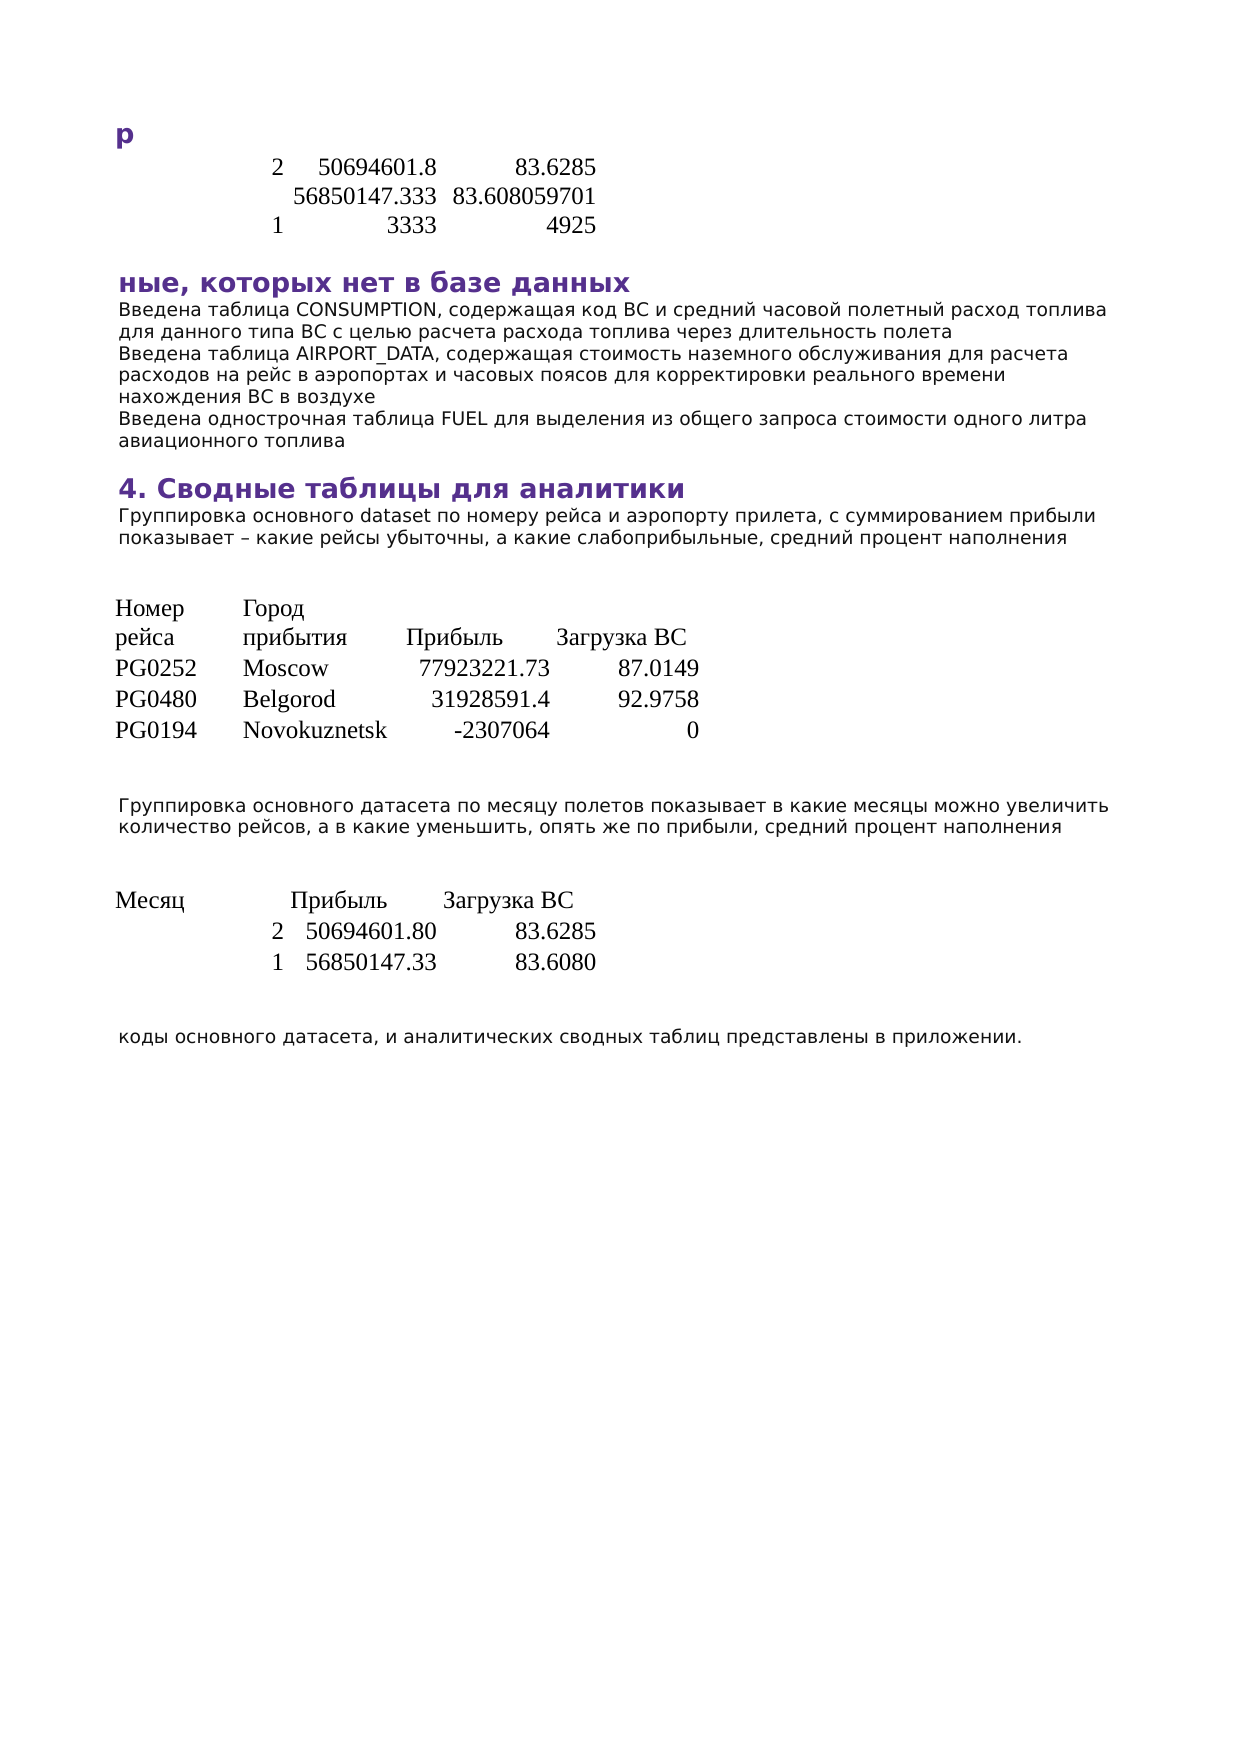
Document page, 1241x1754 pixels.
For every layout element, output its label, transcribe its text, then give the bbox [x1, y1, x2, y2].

table_header Прибыль [287, 882, 440, 913]
table_cell 50694601.8 [287, 150, 440, 181]
table_cell 2 [112, 914, 287, 945]
table_header Загрузка ВС [553, 593, 702, 650]
table_header Прибыль [403, 593, 553, 650]
text Группировка основного датасета по месяцу полетов показывает в какие месяцы можно увеличить количество рейсов, а в какие уменьшить, опять же по прибыли, средний процент наполнения [118, 795, 1122, 838]
table_cell 31928591.4 [403, 682, 553, 713]
table_cell 1 [112, 945, 287, 976]
table_cell 77923221.73 [403, 650, 553, 682]
table_cell Moscow [240, 650, 403, 682]
table_cell 87.0149 [553, 650, 702, 682]
text 4. Сводные таблицы для аналитики [118, 474, 1122, 505]
table_cell 83.6285 [440, 914, 599, 945]
table_cell PG0480 [112, 682, 239, 713]
text ные, которых нет в базе данных [118, 267, 1122, 299]
table_cell 50694601.80 [287, 914, 440, 945]
table_header Номер рейса [112, 593, 239, 650]
table_header p [112, 118, 287, 150]
table_header Месяц [112, 882, 287, 913]
table_header Загрузка ВС [440, 882, 599, 913]
table_header [287, 118, 440, 150]
text Группировка основного dataset по номеру рейса и аэропорту прилета, с суммированием прибыли показывает – какие рейсы убыточны, а какие слабоприбыльные, средний процент наполнения [118, 505, 1122, 549]
text Введена однострочная таблица FUEL для выделения из общего запроса стоимости одного литра авиационного топлива [118, 408, 1122, 452]
table_cell Novokuznetsk [240, 713, 403, 744]
text Введена таблица AIRPORT_DATA, содержащая стоимость наземного обслуживания для расчета расходов на рейс в аэропортах и часовых поясов для корректировки реального времени нахождения ВС в воздухе [118, 342, 1122, 408]
table_cell PG0252 [112, 650, 239, 682]
table_cell PG0194 [112, 713, 239, 744]
text коды основного датасета, и аналитических сводных таблиц представлены в приложении. [118, 1027, 1122, 1048]
table_header [440, 118, 599, 150]
table_cell 56850147.33 [287, 945, 440, 976]
table_cell Belgorod [240, 682, 403, 713]
table_cell 1 [112, 181, 287, 238]
table_cell 0 [553, 713, 702, 744]
table_cell 83.6080 [440, 945, 599, 976]
table_cell 92.9758 [553, 682, 702, 713]
table_cell -2307064 [403, 713, 553, 744]
table_header Город прибытия [240, 593, 403, 650]
table_cell 83.6080597014925 [440, 181, 599, 238]
table_cell 56850147.3333333 [287, 181, 440, 238]
table_cell 83.6285 [440, 150, 599, 181]
text Введена таблица CONSUMPTION, содержащая код ВС и средний часовой полетный расход топлива для данного типа ВС с целью расчета расхода топлива через длительность полета [118, 299, 1122, 342]
table_cell 2 [112, 150, 287, 181]
